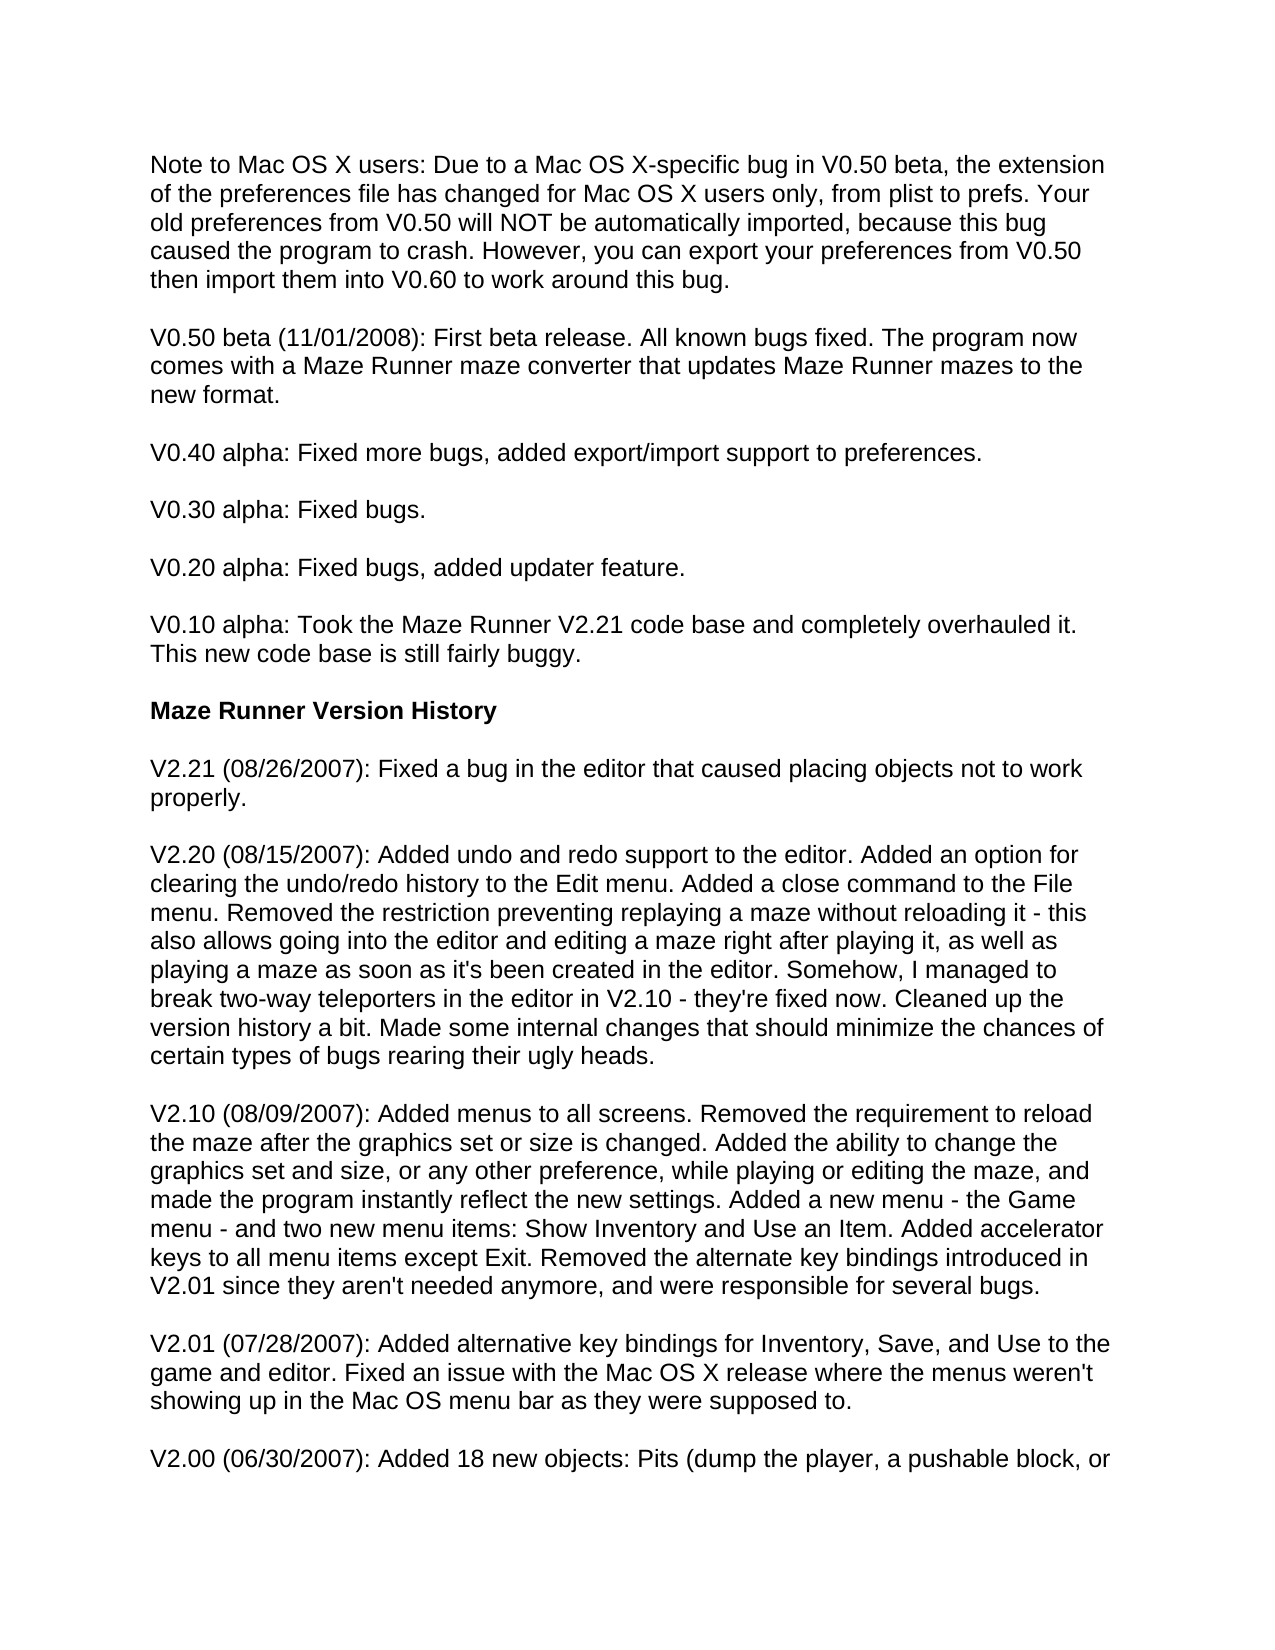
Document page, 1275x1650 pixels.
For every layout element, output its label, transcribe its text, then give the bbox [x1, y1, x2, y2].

text V0.50 beta (11/01/2008): First beta release. All known bugs fixed. The program now comes with a Maze Runner maze converter that updates Maze Runner mazes to the new format. [150, 322, 1125, 409]
text Note to Mac OS X users: Due to a Mac OS X-specific bug in V0.50 beta, the extension of the preferences file has changed for Mac OS X users only, from plist to prefs. Your old preferences from V0.50 will NOT be automatically imported, because this bug caused the program to crash. However, you can export your preferences from V0.50 then import them into V0.60 to work around this bug. [150, 150, 1125, 294]
text V0.40 alpha: Fixed more bugs, added export/import support to preferences. [150, 437, 1125, 466]
text V2.21 (08/26/2007): Fixed a bug in the editor that caused placing objects not to work properly. [150, 754, 1125, 811]
text V0.20 alpha: Fixed bugs, added updater feature. [150, 552, 1125, 581]
text V2.10 (08/09/2007): Added menus to all screens. Removed the requirement to reload the maze after the graphics set or size is changed. Added the ability to change the graphics set and size, or any other preference, while playing or editing the maze, and made the program instantly reflect the new settings. Added a new menu - the Game menu - and two new menu items: Show Inventory and Use an Item. Added accelerator keys to all menu items except Exit. Removed the alternate key bindings introduced in V2.01 since they aren't needed anymore, and were responsible for several bugs. [150, 1099, 1125, 1300]
text V2.00 (06/30/2007): Added 18 new objects: Pits (dump the player, a pushable block, or [150, 1444, 1125, 1472]
text V0.10 alpha: Took the Maze Runner V2.21 code base and completely overhauled it. This new code base is still fairly buggy. [150, 610, 1125, 667]
text V0.30 alpha: Fixed bugs. [150, 495, 1125, 524]
text V2.01 (07/28/2007): Added alternative key bindings for Inventory, Save, and Use to the game and editor. Fixed an issue with the Mac OS X release where the menus weren't showing up in the Mac OS menu bar as they were supposed to. [150, 1329, 1125, 1415]
text Maze Runner Version History [150, 696, 1125, 725]
text V2.20 (08/15/2007): Added undo and redo support to the editor. Added an option for clearing the undo/redo history to the Edit menu. Added a close command to the File menu. Removed the restriction preventing replaying a maze without reloading it - this also allows going into the editor and editing a maze right after playing it, as well as playing a maze as soon as it's been created in the editor. Somehow, I managed to break two-way teleporters in the editor in V2.10 - they're fixed now. Cleaned up the version history a bit. Made some internal changes that should minimize the chances of certain types of bugs rearing their ugly heads. [150, 840, 1125, 1070]
